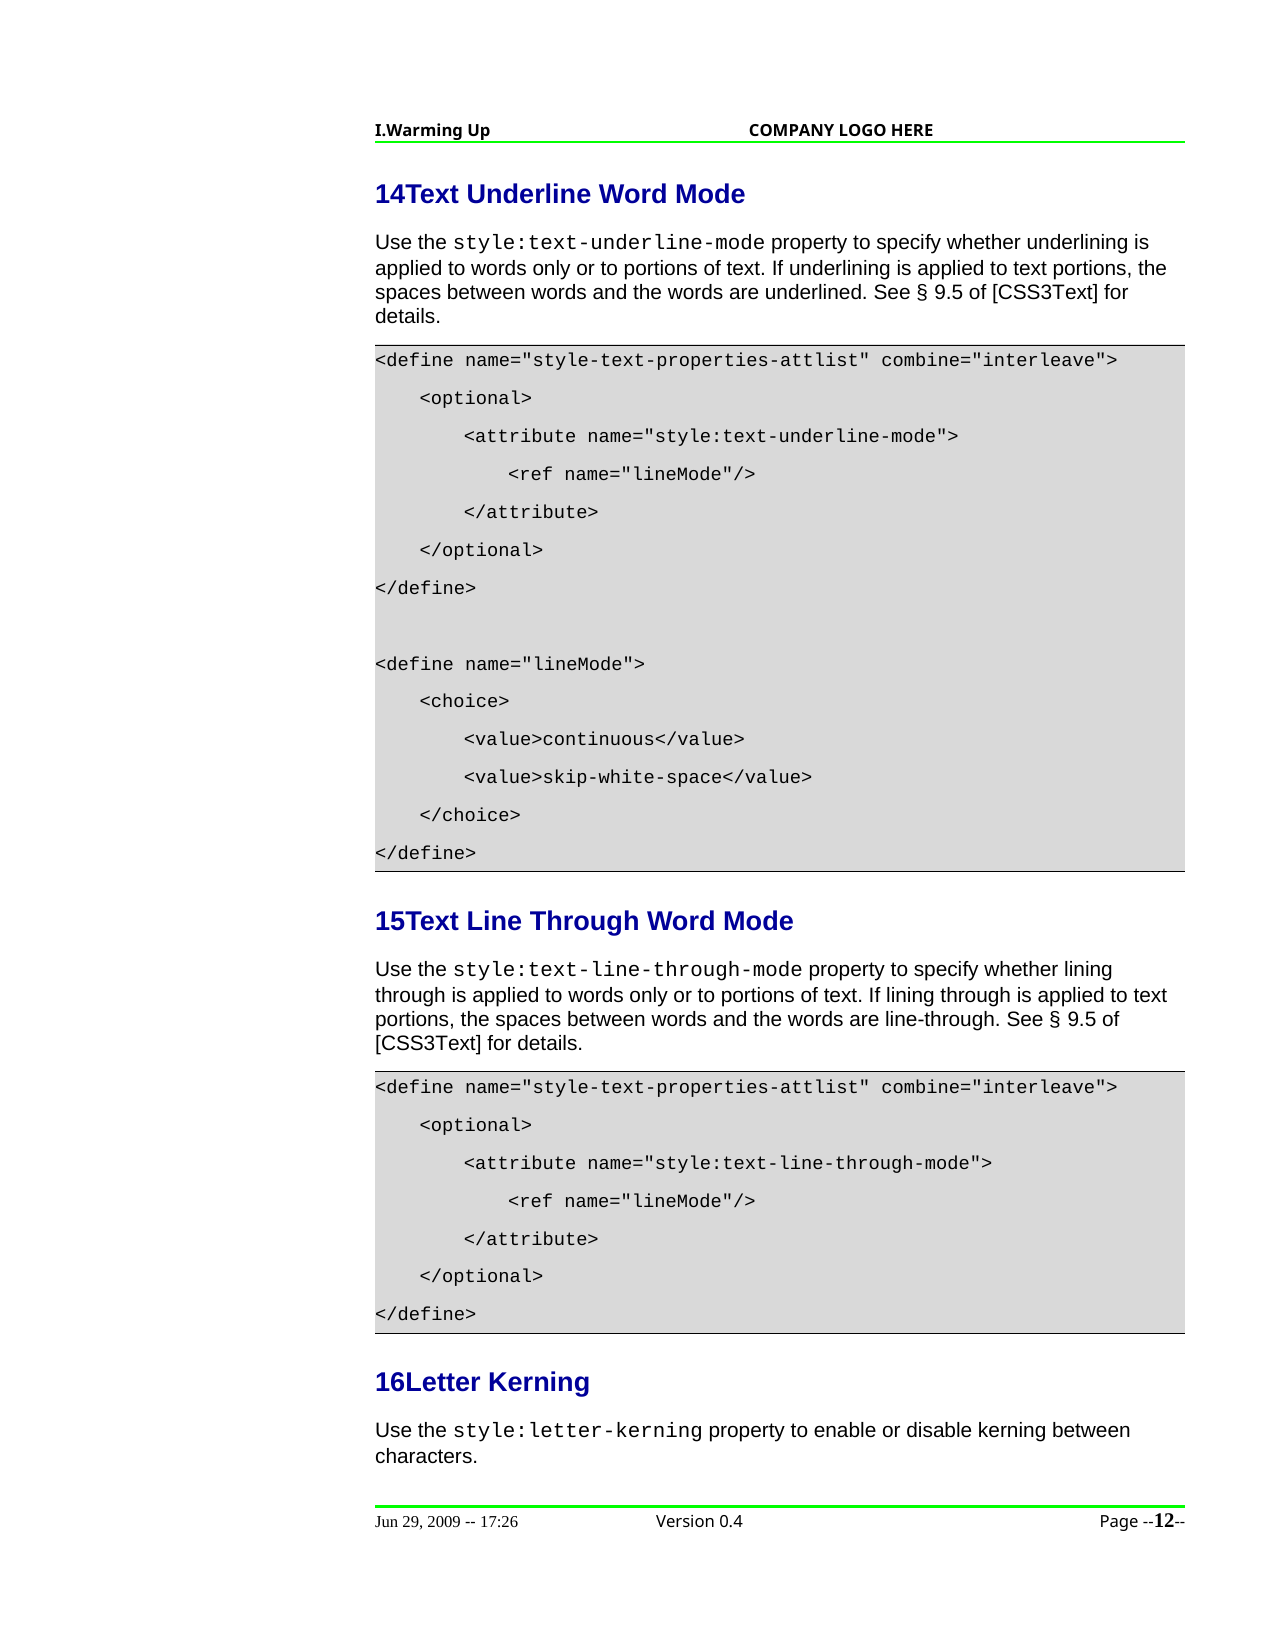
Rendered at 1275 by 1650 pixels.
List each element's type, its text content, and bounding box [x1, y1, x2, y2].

text <define name="style-text-properties-attlist" combine="interleave"> [375, 1072, 1185, 1099]
text </define> [375, 572, 1185, 600]
text <ref name="lineMode"/> [375, 1185, 1185, 1213]
subtitle Text Underline Word Mode [375, 178, 1185, 209]
text Use the style:text-line-through-mode property to specify whether lining through is applied to words only or to portions of text. If lining through is applied to text portions, the spaces between words and the words are line-through. See § 9.5 of [CSS3Text] for details. [375, 957, 1185, 1054]
text <value>continuous</value> [375, 724, 1185, 751]
text <attribute name="style:text-underline-mode"> [375, 420, 1185, 448]
subtitle Letter Kerning [375, 1366, 1185, 1397]
text </optional> [375, 1261, 1185, 1288]
text <attribute name="style:text-line-through-mode"> [375, 1147, 1185, 1175]
text <define name="style-text-properties-attlist" combine="interleave"> [375, 346, 1185, 372]
text <define name="lineMode"> [375, 648, 1185, 676]
text </define> [375, 1299, 1185, 1333]
text <ref name="lineMode"/> [375, 458, 1185, 486]
text Use the style:text-underline-mode property to specify whether underlining is applied to words only or to portions of text. If underlining is applied to text portions, the spaces between words and the words are underlined. See § 9.5 of [CSS3Text] for details. [375, 230, 1185, 328]
text </define> [375, 837, 1185, 871]
text <value>skip-white-space</value> [375, 762, 1185, 789]
text </attribute> [375, 496, 1185, 524]
subtitle Text Line Through Word Mode [375, 905, 1185, 936]
text </choice> [375, 799, 1185, 827]
text <choice> [375, 686, 1185, 713]
text Use the style:letter-kerning property to enable or disable kerning between characters. [375, 1418, 1185, 1468]
text </optional> [375, 534, 1185, 562]
text <optional> [375, 382, 1185, 410]
text </attribute> [375, 1223, 1185, 1251]
text <optional> [375, 1109, 1185, 1137]
